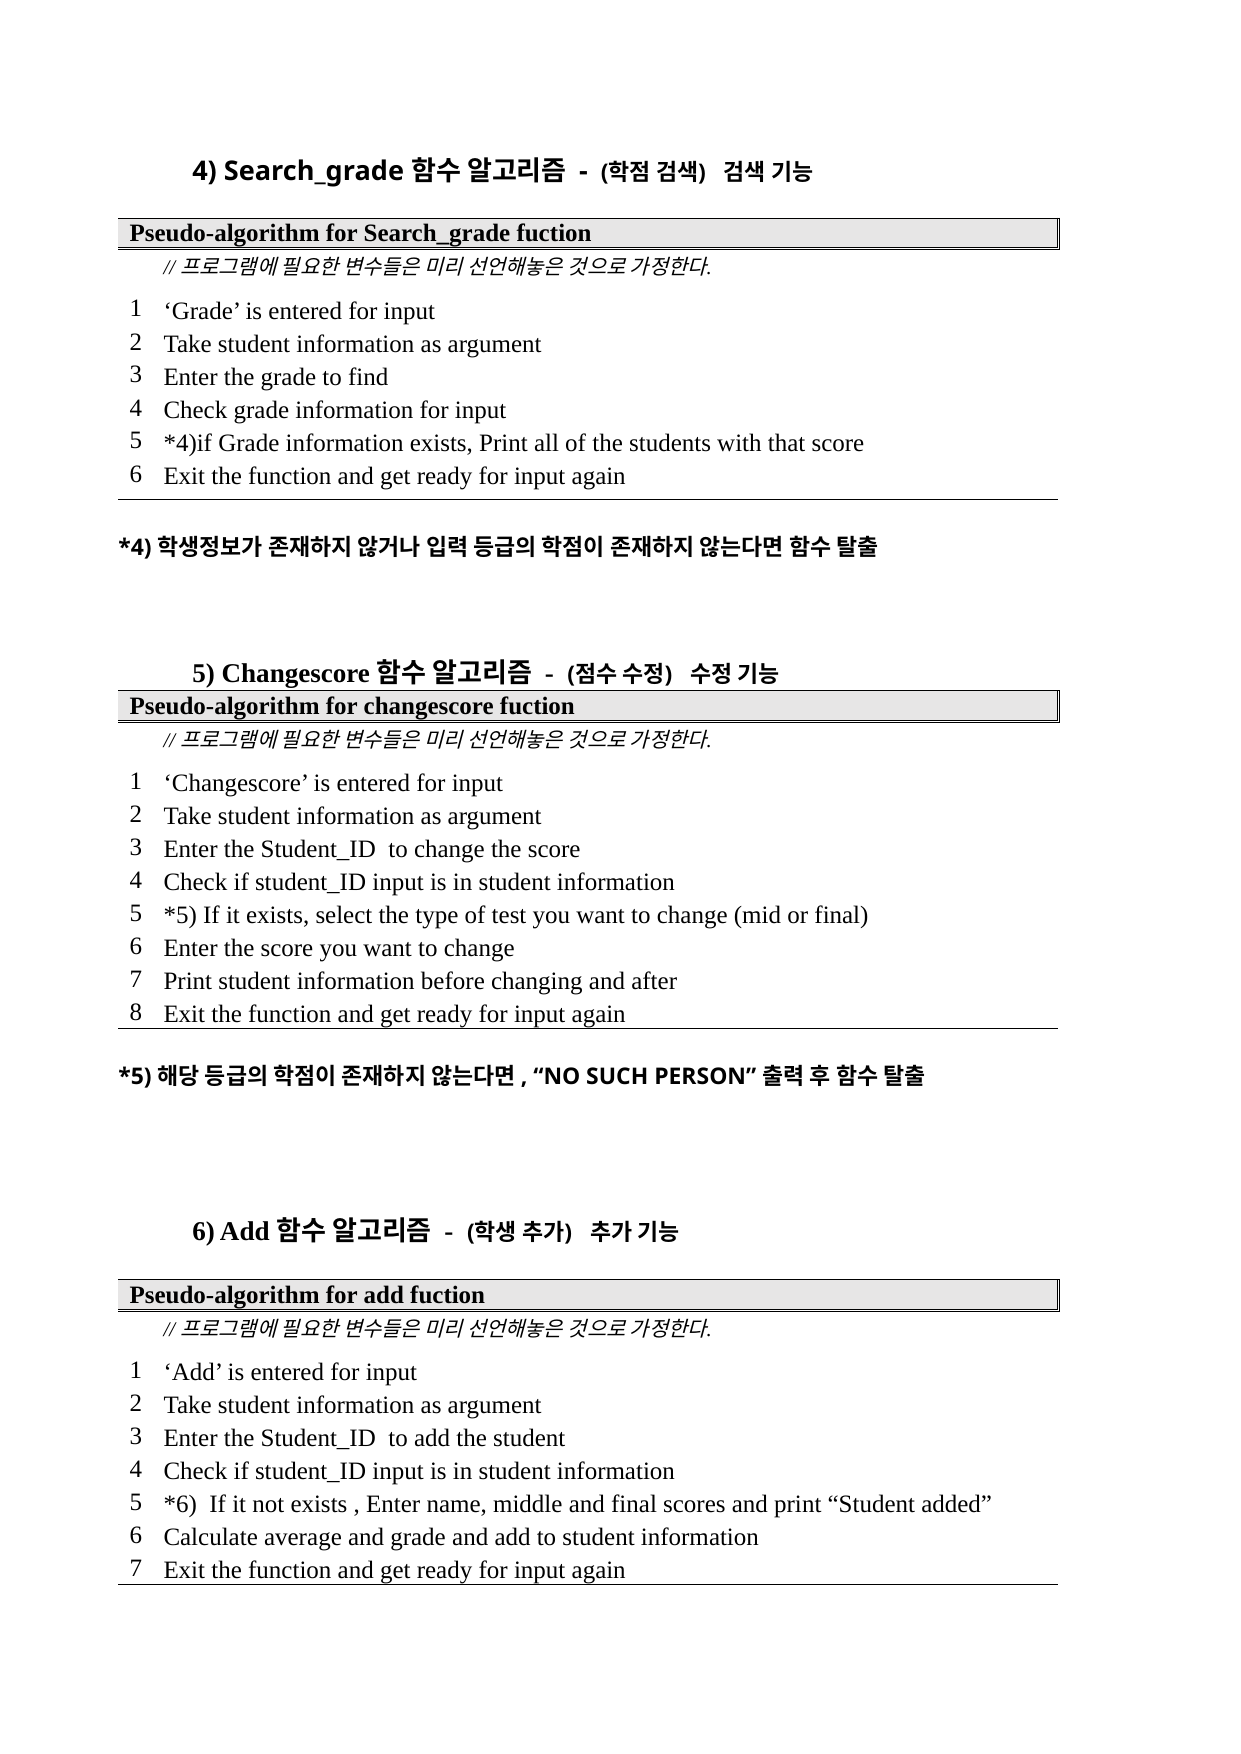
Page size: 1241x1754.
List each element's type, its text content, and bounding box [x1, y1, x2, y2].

table_header Pseudo-algorithm for changescore fuction [118, 691, 1057, 720]
text 6) Add 함수 알고리즘 - (학생 추가) 추가 기능 [118, 1209, 1122, 1248]
table_cell // 프로그램에 필요한 변수들은 미리 선언해놓은 것으로 가정한다. ‘Grade’ is entered for input Take student information as argument Enter the grade to find Check grade information for input *4)if Grade information exists, Print all of the students with that score Exit the function and get ready for input again [152, 250, 1058, 499]
table_cell // 프로그램에 필요한 변수들은 미리 선언해놓은 것으로 가정한다. ‘Add’ is entered for input Take student information as argument Enter the Student_ID to add the student Check if student_ID input is in student information *6) If it not exists , Enter name, middle and final scores and print “Student added” Calculate average and grade and add to student information Exit the function and get ready for input again [152, 1312, 1058, 1584]
table_header Pseudo-algorithm for add fuction [118, 1280, 1057, 1309]
table_cell 1 2 3 4 5 6 [118, 250, 152, 499]
text 4) Search_grade 함수 알고리즘 - (학점 검색) 검색 기능 [118, 149, 1122, 189]
text *5) 해당 등급의 학점이 존재하지 않는다면 , “NO SUCH PERSON” 출력 후 함수 탈출 [118, 1058, 1122, 1091]
text *4) 학생정보가 존재하지 않거나 입력 등급의 학점이 존재하지 않는다면 함수 탈출 [118, 528, 1122, 562]
table_cell 1 2 3 4 5 6 7 [118, 1312, 152, 1584]
table_header Pseudo-algorithm for Search_grade fuction [118, 219, 1057, 247]
table_cell // 프로그램에 필요한 변수들은 미리 선언해놓은 것으로 가정한다. ‘Changescore’ is entered for input Take student information as argument Enter the Student_ID to change the score Check if student_ID input is in student information *5) If it exists, select the type of test you want to change (mid or final) Enter the score you want to change Print student information before changing and after Exit the function and get ready for input again [152, 723, 1058, 1028]
table_cell 1 2 3 4 5 6 7 8 [118, 723, 152, 1028]
text 5) Changescore 함수 알고리즘 - (점수 수정) 수정 기능 [118, 651, 1122, 690]
